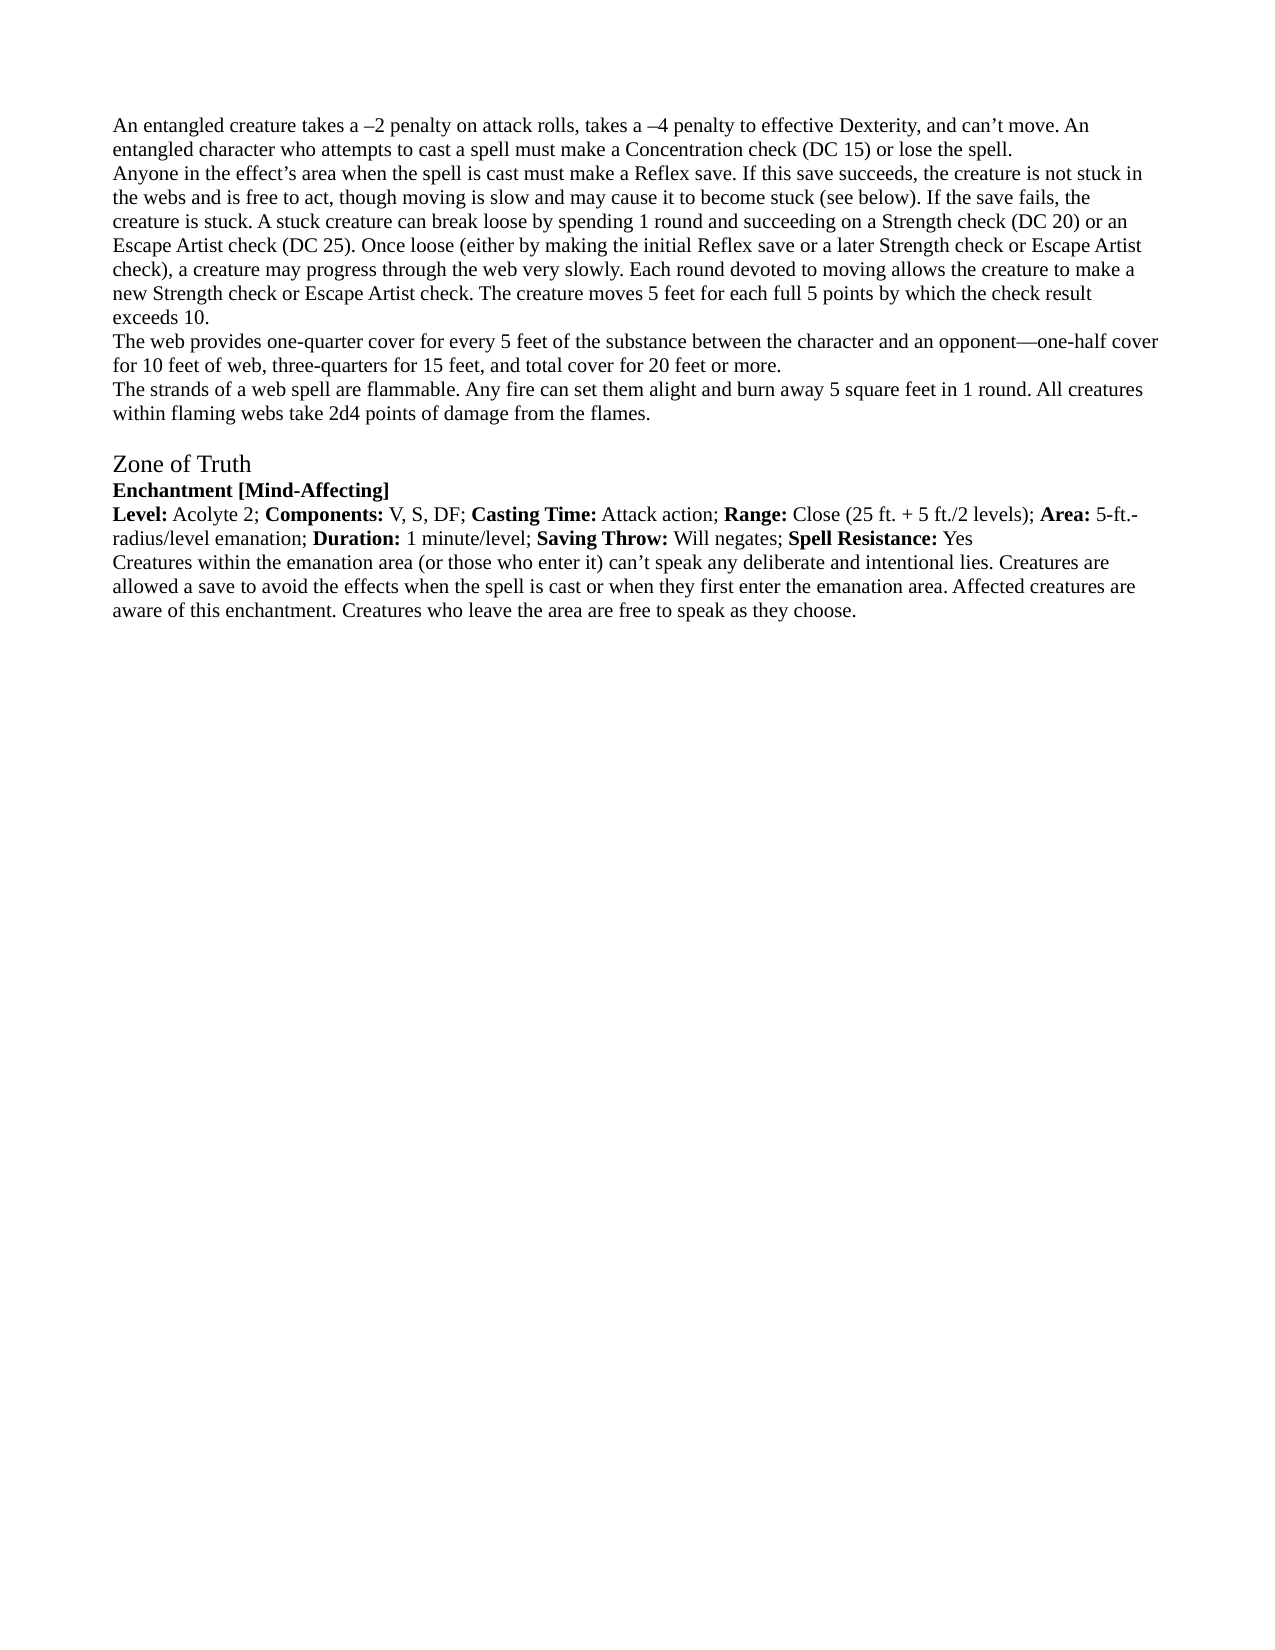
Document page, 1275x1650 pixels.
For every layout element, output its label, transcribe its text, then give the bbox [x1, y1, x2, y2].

text Level: Acolyte 2; Components: V, S, DF; Casting Time: Attack action; Range: Close (25 ft. + 5 ft./2 levels); Area: 5-ft.-radius/level emanation; Duration: 1 minute/level; Saving Throw: Will negates; Spell Resistance: Yes [112, 502, 1162, 550]
text An entangled creature takes a –2 penalty on attack rolls, takes a –4 penalty to effective Dexterity, and can’t move. An entangled character who attempts to cast a spell must make a Concentration check (DC 15) or lose the spell. [112, 112, 1162, 161]
subtitle Enchantment [Mind-Affecting] [112, 478, 1162, 502]
text Anyone in the effect’s area when the spell is cast must make a Reflex save. If this save succeeds, the creature is not stuck in the webs and is free to act, though moving is slow and may cause it to become stuck (see below). If the save fails, the creature is stuck. A stuck creature can break loose by spending 1 round and succeeding on a Strength check (DC 20) or an Escape Artist check (DC 25). Once loose (either by making the initial Reflex save or a later Strength check or Escape Artist check), a creature may progress through the web very slowly. Each round devoted to moving allows the creature to make a new Strength check or Escape Artist check. The creature moves 5 feet for each full 5 points by which the check result exceeds 10. [112, 161, 1162, 329]
text The strands of a web spell are flammable. Any fire can set them alight and burn away 5 square feet in 1 round. All creatures within flaming webs take 2d4 points of damage from the flames. [112, 377, 1162, 425]
subtitle Zone of Truth [112, 449, 1162, 478]
text The web provides one-quarter cover for every 5 feet of the substance between the character and an opponent—one-half cover for 10 feet of web, three-quarters for 15 feet, and total cover for 20 feet or more. [112, 329, 1162, 377]
text Creatures within the emanation area (or those who enter it) can’t speak any deliberate and intentional lies. Creatures are allowed a save to avoid the effects when the spell is cast or when they first enter the emanation area. Affected creatures are aware of this enchantment. Creatures who leave the area are free to speak as they choose. [112, 550, 1162, 622]
